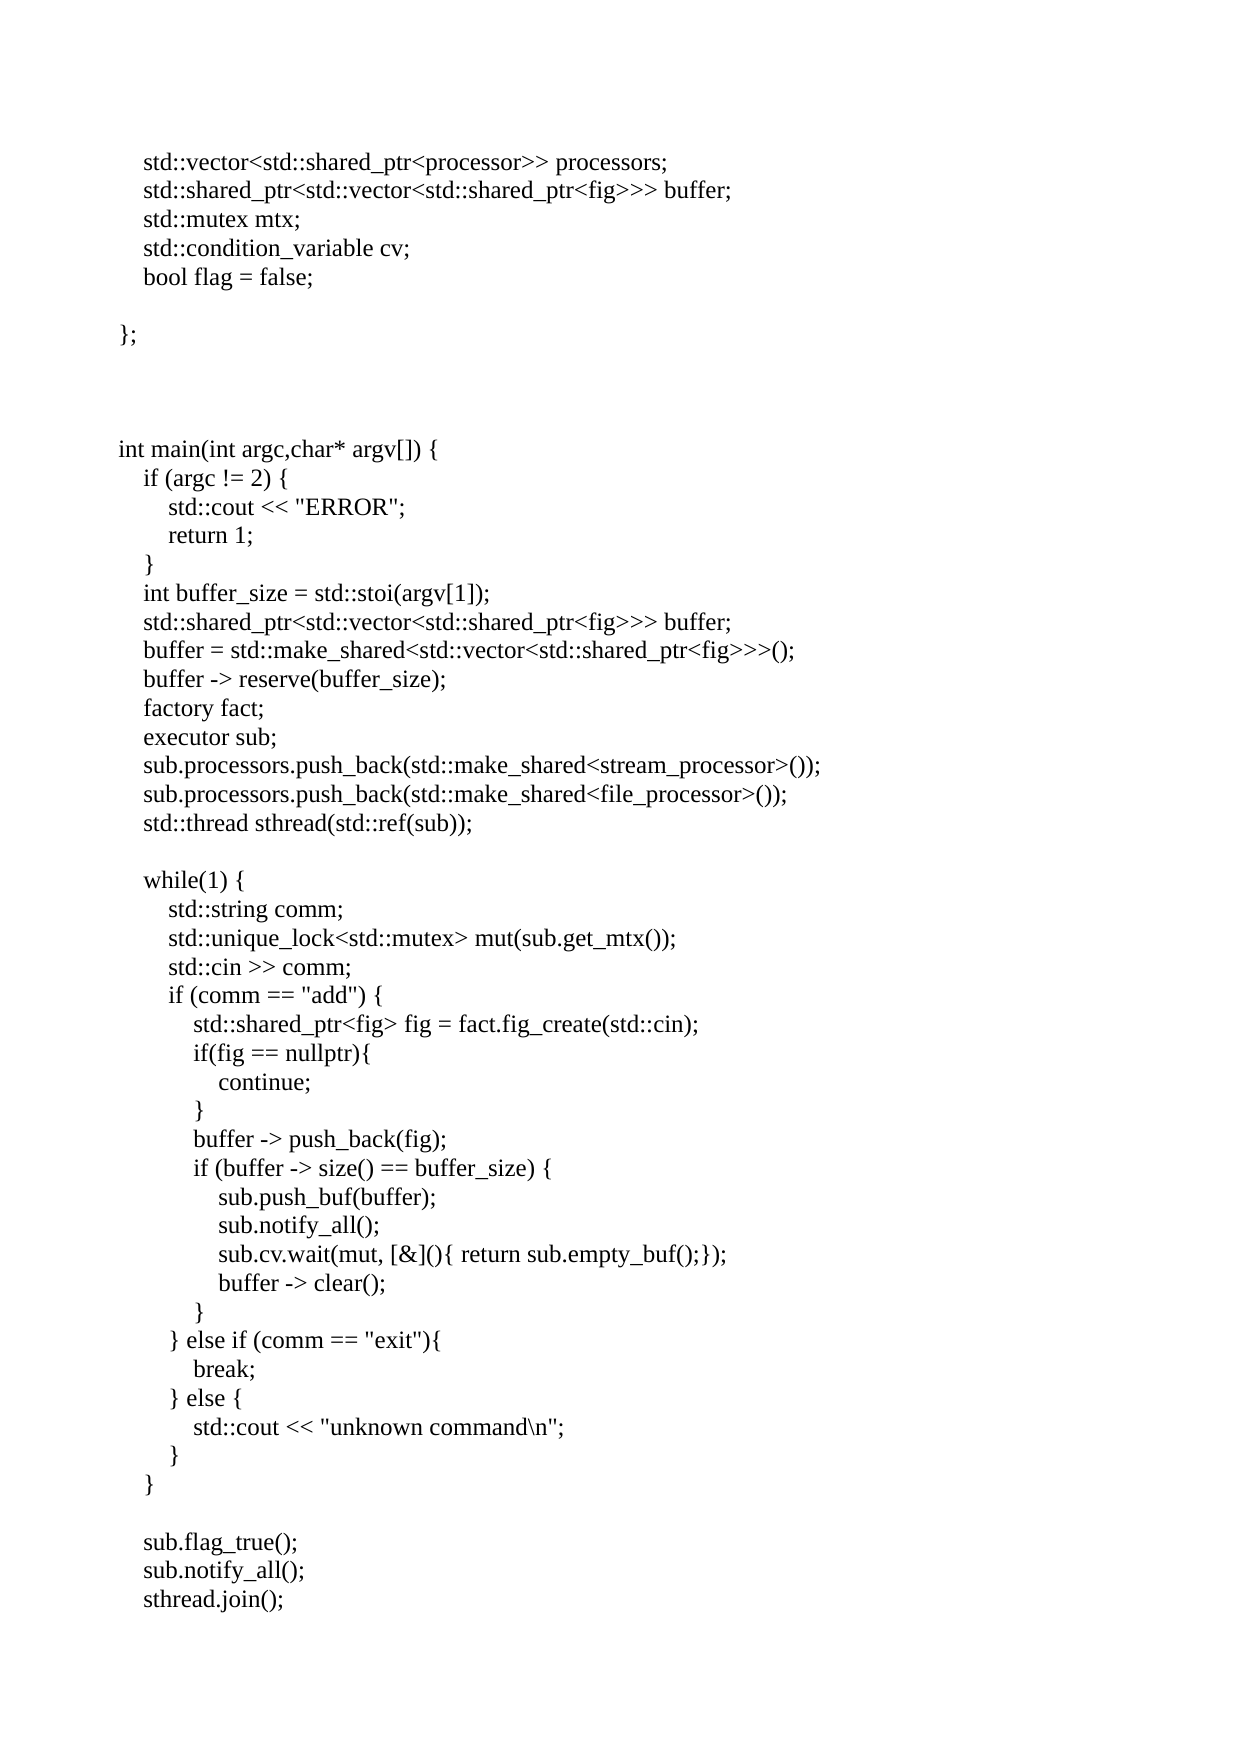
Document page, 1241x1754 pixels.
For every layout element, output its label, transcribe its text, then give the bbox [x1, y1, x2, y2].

text buffer -> reserve(buffer_size); [118, 664, 1122, 693]
text continue; [118, 1067, 1122, 1096]
text sub.cv.wait(mut, [&](){ return sub.empty_buf();}); [118, 1239, 1122, 1268]
text } [118, 1297, 1122, 1326]
text bool flag = false; [118, 262, 1122, 291]
text factory fact; [118, 693, 1122, 722]
text while(1) { [118, 866, 1122, 894]
text std::thread sthread(std::ref(sub)); [118, 808, 1122, 837]
text } [118, 1096, 1122, 1124]
text sub.processors.push_back(std::make_shared<stream_processor>()); [118, 751, 1122, 779]
text sub.flag_true(); [118, 1527, 1122, 1556]
text std::condition_variable cv; [118, 233, 1122, 262]
text return 1; [118, 521, 1122, 549]
text if (comm == "add") { [118, 981, 1122, 1009]
text sub.notify_all(); [118, 1211, 1122, 1239]
text sub.notify_all(); [118, 1556, 1122, 1584]
text sub.push_buf(buffer); [118, 1182, 1122, 1211]
text } else { [118, 1383, 1122, 1412]
text std::cout << "ERROR"; [118, 492, 1122, 521]
text sub.processors.push_back(std::make_shared<file_processor>()); [118, 779, 1122, 808]
text sthread.join(); [118, 1584, 1122, 1613]
text std::cout << "unknown command\n"; [118, 1412, 1122, 1441]
text if (buffer -> size() == buffer_size) { [118, 1153, 1122, 1182]
text } [118, 549, 1122, 578]
text std::string comm; [118, 894, 1122, 923]
text } else if (comm == "exit"){ [118, 1326, 1122, 1354]
text std::mutex mtx; [118, 204, 1122, 233]
text std::unique_lock<std::mutex> mut(sub.get_mtx()); [118, 923, 1122, 952]
text } [118, 1469, 1122, 1498]
text executor sub; [118, 722, 1122, 751]
text buffer -> clear(); [118, 1268, 1122, 1297]
text buffer -> push_back(fig); [118, 1124, 1122, 1153]
text std::cin >> comm; [118, 952, 1122, 981]
text if(fig == nullptr){ [118, 1038, 1122, 1067]
text buffer = std::make_shared<std::vector<std::shared_ptr<fig>>>(); [118, 636, 1122, 664]
text int main(int argc,char* argv[]) { [118, 434, 1122, 463]
text std::shared_ptr<std::vector<std::shared_ptr<fig>>> buffer; [118, 607, 1122, 636]
text if (argc != 2) { [118, 463, 1122, 492]
text break; [118, 1354, 1122, 1383]
text }; [118, 319, 1122, 348]
text std::vector<std::shared_ptr<processor>> processors; [118, 147, 1122, 176]
text int buffer_size = std::stoi(argv[1]); [118, 578, 1122, 607]
text std::shared_ptr<fig> fig = fact.fig_create(std::cin); [118, 1009, 1122, 1038]
text } [118, 1441, 1122, 1469]
text std::shared_ptr<std::vector<std::shared_ptr<fig>>> buffer; [118, 176, 1122, 204]
